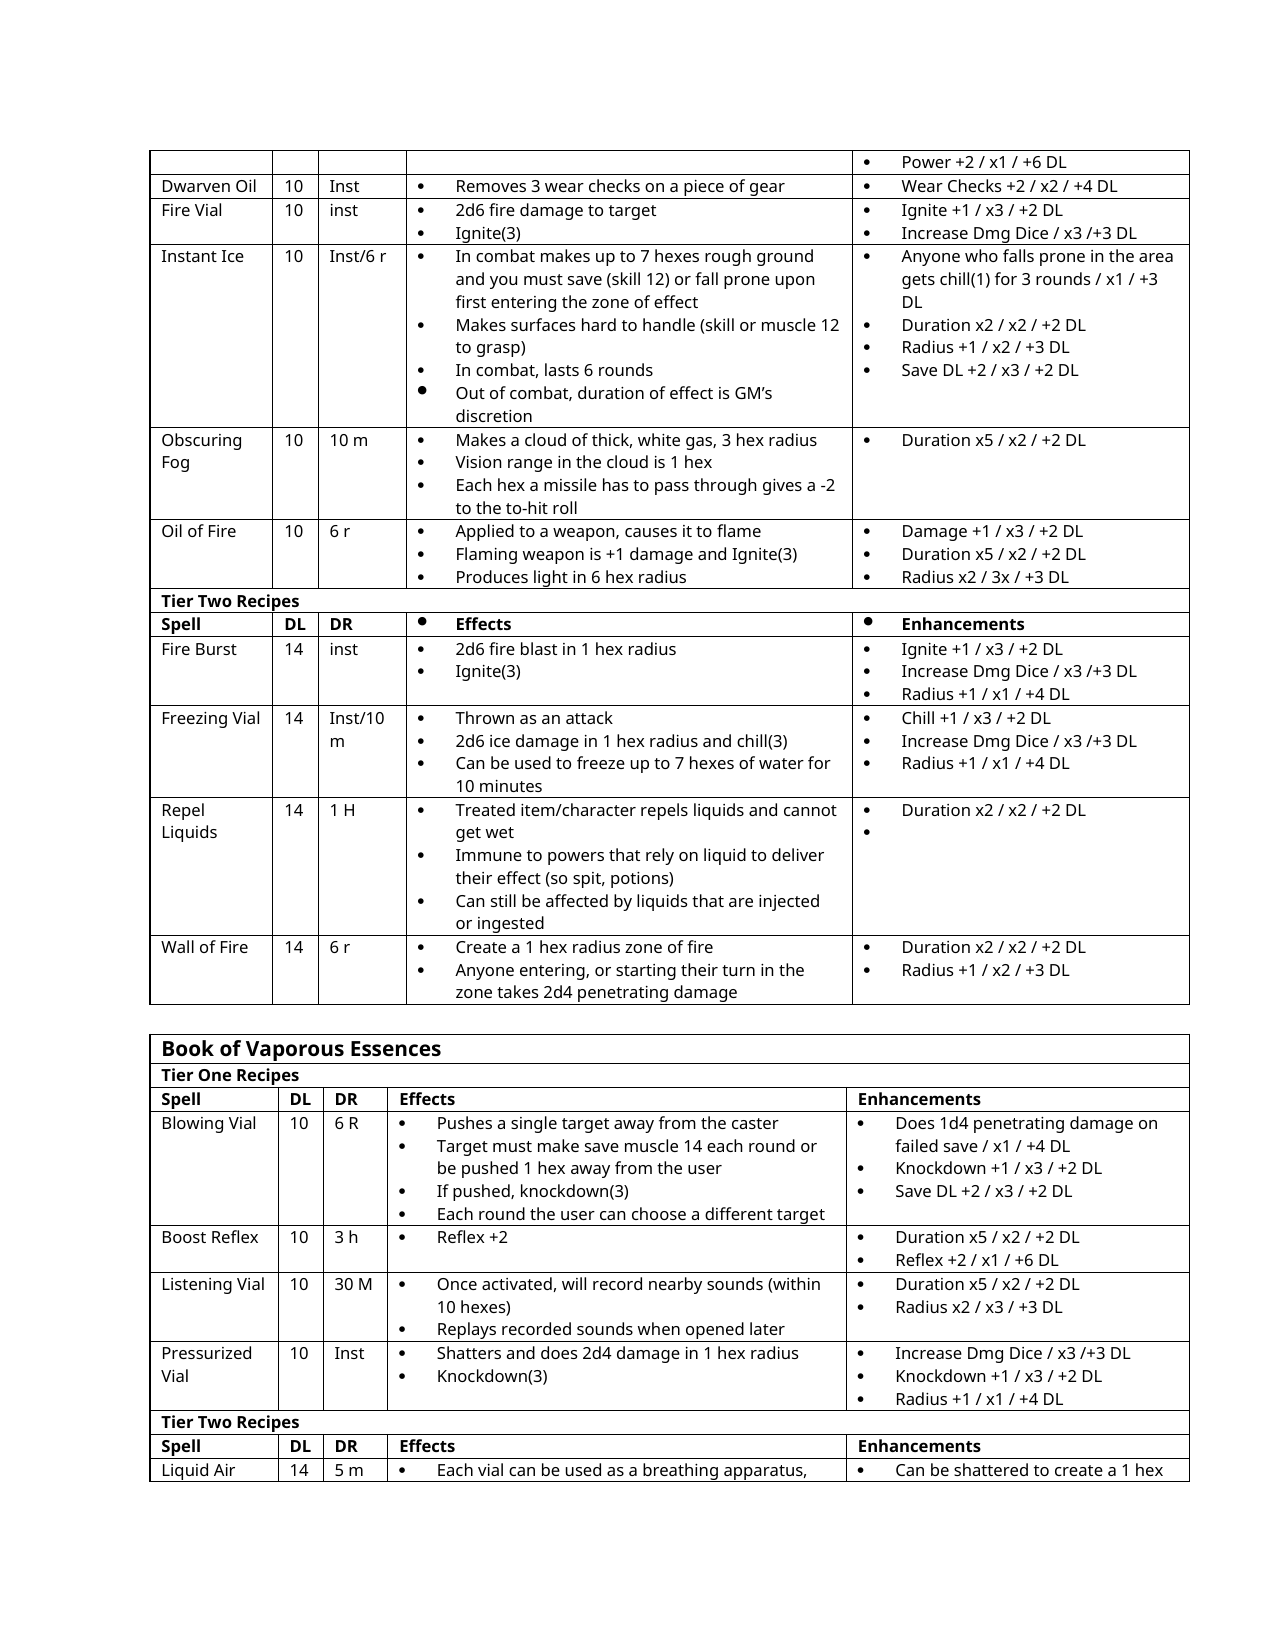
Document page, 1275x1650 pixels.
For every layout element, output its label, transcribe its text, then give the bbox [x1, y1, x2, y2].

table_cell Can be shattered to create a 1 hex radius zone of good air for 6 r / x1 / +3 DL Duration x5 / x2 / +2 DL Radius +1 / x2 / +3 DL [847, 1459, 1189, 1481]
table_cell Dwarven Oil [151, 175, 272, 197]
table_cell 10 [273, 245, 318, 427]
table_cell Treated item/character repels liquids and cannot get wet Immune to powers that rely on liquid to deliver their effect (so spit, potions) Can still be affected by liquids that are injected or ingested [407, 798, 852, 934]
table_cell Anyone who falls prone in the area gets chill(1) for 3 rounds / x1 / +3 DL Duration x2 / x2 / +2 DL Radius +1 / x2 / +3 DL Save DL +2 / x3 / +2 DL [853, 245, 1189, 427]
table_cell Duration x5 / x2 / +2 DL Radius x2 / x3 / +3 DL [847, 1273, 1189, 1341]
table_cell 14 [273, 706, 318, 797]
table_cell DR [324, 1088, 387, 1111]
table_cell Fire Vial [151, 199, 272, 244]
table_cell 14 [279, 1459, 323, 1481]
table_cell 3 h [324, 1226, 387, 1272]
table_cell Freezing Vial [151, 706, 272, 797]
table_cell DR [319, 613, 406, 636]
table_cell Ignite +1 / x3 / +2 DL Increase Dmg Dice / x3 /+3 DL Radius +1 / x1 / +4 DL [853, 637, 1189, 705]
table_cell 2d6 fire blast in 1 hex radius Ignite(3) [407, 637, 852, 705]
table_cell Listening Vial [151, 1273, 278, 1341]
table_cell Each vial can be used as a breathing apparatus, [388, 1459, 846, 1481]
table_cell Inst/6 r [319, 245, 406, 427]
table_cell 5 m [324, 1459, 387, 1481]
table_cell 10 [279, 1112, 323, 1225]
table_cell Tier Two Recipes [151, 589, 1189, 612]
table_cell 10 [279, 1226, 323, 1272]
table_cell Applied to a weapon, causes it to flame Flaming weapon is +1 damage and Ignite(3) Produces light in 6 hex radius [407, 520, 852, 588]
table_cell 10 [279, 1342, 323, 1410]
table_cell Spell [151, 1088, 278, 1111]
table_cell Ignite +1 / x3 / +2 DL Increase Dmg Dice / x3 /+3 DL [853, 199, 1189, 244]
table_cell Fire Burst [151, 637, 272, 705]
table_cell Enhancements [847, 1088, 1189, 1111]
table_cell 6 r [319, 520, 406, 588]
table_cell Inst/10 m [319, 706, 406, 797]
table_cell 10 [273, 520, 318, 588]
table_cell 6 R [324, 1112, 387, 1225]
table_cell Effects [388, 1435, 846, 1457]
table_cell Effects [388, 1088, 846, 1111]
table_cell Once activated, will record nearby sounds (within 10 hexes) Replays recorded sounds when opened later [388, 1273, 846, 1341]
table_cell Does 1d4 penetrating damage on failed save / x1 / +4 DL Knockdown +1 / x3 / +2 DL Save DL +2 / x3 / +2 DL [847, 1112, 1189, 1225]
table_cell Wall of Fire [151, 936, 272, 1004]
table_cell Pressurized Vial [151, 1342, 278, 1410]
table_cell DL [273, 613, 318, 636]
table_cell [273, 151, 318, 174]
table_cell Chill +1 / x3 / +2 DL Increase Dmg Dice / x3 /+3 DL Radius +1 / x1 / +4 DL [853, 706, 1189, 797]
table_cell Duration x5 / x2 / +2 DL [853, 428, 1189, 519]
table_cell Reflex +2 [388, 1226, 846, 1272]
table_cell Duration x2 / x2 / +2 DL [853, 798, 1189, 934]
table_cell Effects [407, 613, 852, 636]
table_cell inst [319, 637, 406, 705]
table_cell Duration x5 / x2 / +2 DL Power +2 / x1 / +6 DL [853, 151, 1189, 174]
table_header Book of Vaporous Essences [151, 1035, 1189, 1063]
table_cell Removes 3 wear checks on a piece of gear [407, 175, 852, 197]
table_cell Blowing Vial [151, 1112, 278, 1225]
table_cell Shatters and does 2d4 damage in 1 hex radius Knockdown(3) [388, 1342, 846, 1410]
table_cell Damage +1 / x3 / +2 DL Duration x5 / x2 / +2 DL Radius x2 / 3x / +3 DL [853, 520, 1189, 588]
table_cell 14 [273, 798, 318, 934]
table_cell Makes a cloud of thick, white gas, 3 hex radius Vision range in the cloud is 1 hex Each hex a missile has to pass through gives a -2 to the to-hit roll [407, 428, 852, 519]
table_cell [151, 151, 272, 174]
table_cell Tier Two Recipes [151, 1411, 1189, 1434]
table_cell 6 r [319, 936, 406, 1004]
table_cell [407, 151, 852, 174]
table_cell 10 m [319, 428, 406, 519]
table_cell In combat makes up to 7 hexes rough ground and you must save (skill 12) or fall prone upon first entering the zone of effect Makes surfaces hard to handle (skill or muscle 12 to grasp) In combat, lasts 6 rounds Out of combat, duration of effect is GM’s discretion [407, 245, 852, 427]
table_cell Increase Dmg Dice / x3 /+3 DL Knockdown +1 / x3 / +2 DL Radius +1 / x1 / +4 DL [847, 1342, 1189, 1410]
table_cell Thrown as an attack 2d6 ice damage in 1 hex radius and chill(3) Can be used to freeze up to 7 hexes of water for 10 minutes [407, 706, 852, 797]
table_cell 14 [273, 936, 318, 1004]
table_cell Enhancements [847, 1435, 1189, 1457]
table_cell inst [319, 199, 406, 244]
table_cell 10 [273, 199, 318, 244]
table_cell Instant Ice [151, 245, 272, 427]
table_cell DL [279, 1435, 323, 1457]
table_cell 10 [273, 175, 318, 197]
table_cell 2d6 fire damage to target Ignite(3) [407, 199, 852, 244]
table_cell Create a 1 hex radius zone of fire Anyone entering, or starting their turn in the zone takes 2d4 penetrating damage [407, 936, 852, 1004]
table_cell 14 [273, 637, 318, 705]
table_cell 10 [273, 428, 318, 519]
table_cell Oil of Fire [151, 520, 272, 588]
table_cell Duration x5 / x2 / +2 DL Reflex +2 / x1 / +6 DL [847, 1226, 1189, 1272]
table_cell Repel Liquids [151, 798, 272, 934]
table_cell Inst [324, 1342, 387, 1410]
table_cell Enhancements [853, 613, 1189, 636]
table_cell Tier One Recipes [151, 1064, 1189, 1087]
table_cell Obscuring Fog [151, 428, 272, 519]
table_cell 30 M [324, 1273, 387, 1341]
table_cell Pushes a single target away from the caster Target must make save muscle 14 each round or be pushed 1 hex away from the user If pushed, knockdown(3) Each round the user can choose a different target [388, 1112, 846, 1225]
table_cell Inst [319, 175, 406, 197]
table_cell 1 H [319, 798, 406, 934]
table_cell Wear Checks +2 / x2 / +4 DL [853, 175, 1189, 197]
table_cell DL [279, 1088, 323, 1111]
table_cell Duration x2 / x2 / +2 DL Radius +1 / x2 / +3 DL [853, 936, 1189, 1004]
table_cell 10 [279, 1273, 323, 1341]
table_cell Boost Reflex [151, 1226, 278, 1272]
table_cell [319, 151, 406, 174]
table_cell Spell [151, 613, 272, 636]
table_cell Liquid Air [151, 1459, 278, 1481]
table_cell DR [324, 1435, 387, 1457]
table_cell Spell [151, 1435, 278, 1457]
